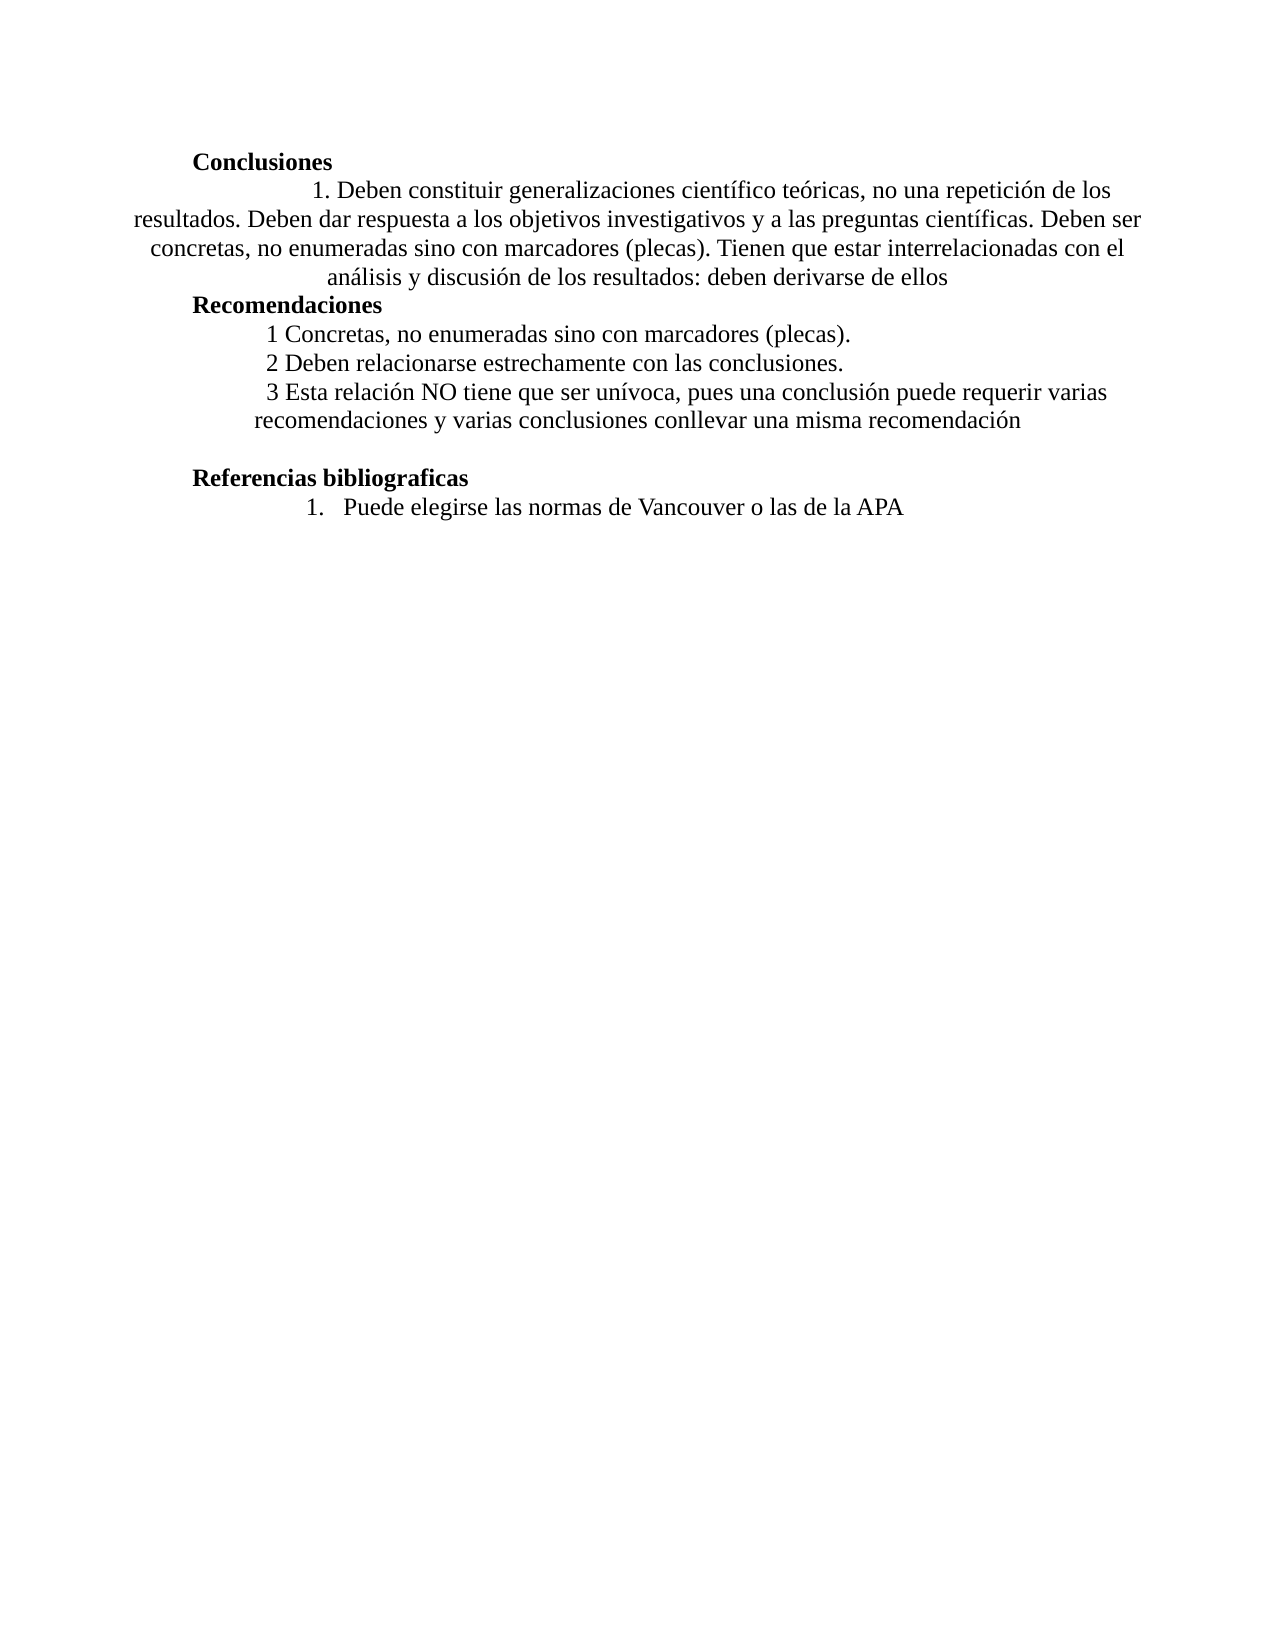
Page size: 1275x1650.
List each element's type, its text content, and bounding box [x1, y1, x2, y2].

text Conclusiones [118, 147, 1157, 176]
text 1 Concretas, no enumeradas sino con marcadores (plecas). [118, 319, 1157, 348]
text 3 Esta relación NO tiene que ser unívoca, pues una conclusión puede requerir varias recomendaciones y varias conclusiones conllevar una misma recomendación [118, 377, 1157, 434]
text 1. Deben constituir generalizaciones científico teóricas, no una repetición de los resultados. Deben dar respuesta a los objetivos investigativos y a las preguntas científicas. Deben ser concretas, no enumeradas sino con marcadores (plecas). Tienen que estar interrelacionadas con el análisis y discusión de los resultados: deben derivarse de ellos [118, 176, 1157, 291]
text Recomendaciones [118, 291, 1157, 319]
list Puede elegirse las normas de Vancouver o las de la APA [306, 492, 1157, 521]
text Referencias bibliograficas [118, 463, 1157, 492]
text 2 Deben relacionarse estrechamente con las conclusiones. [118, 348, 1157, 377]
